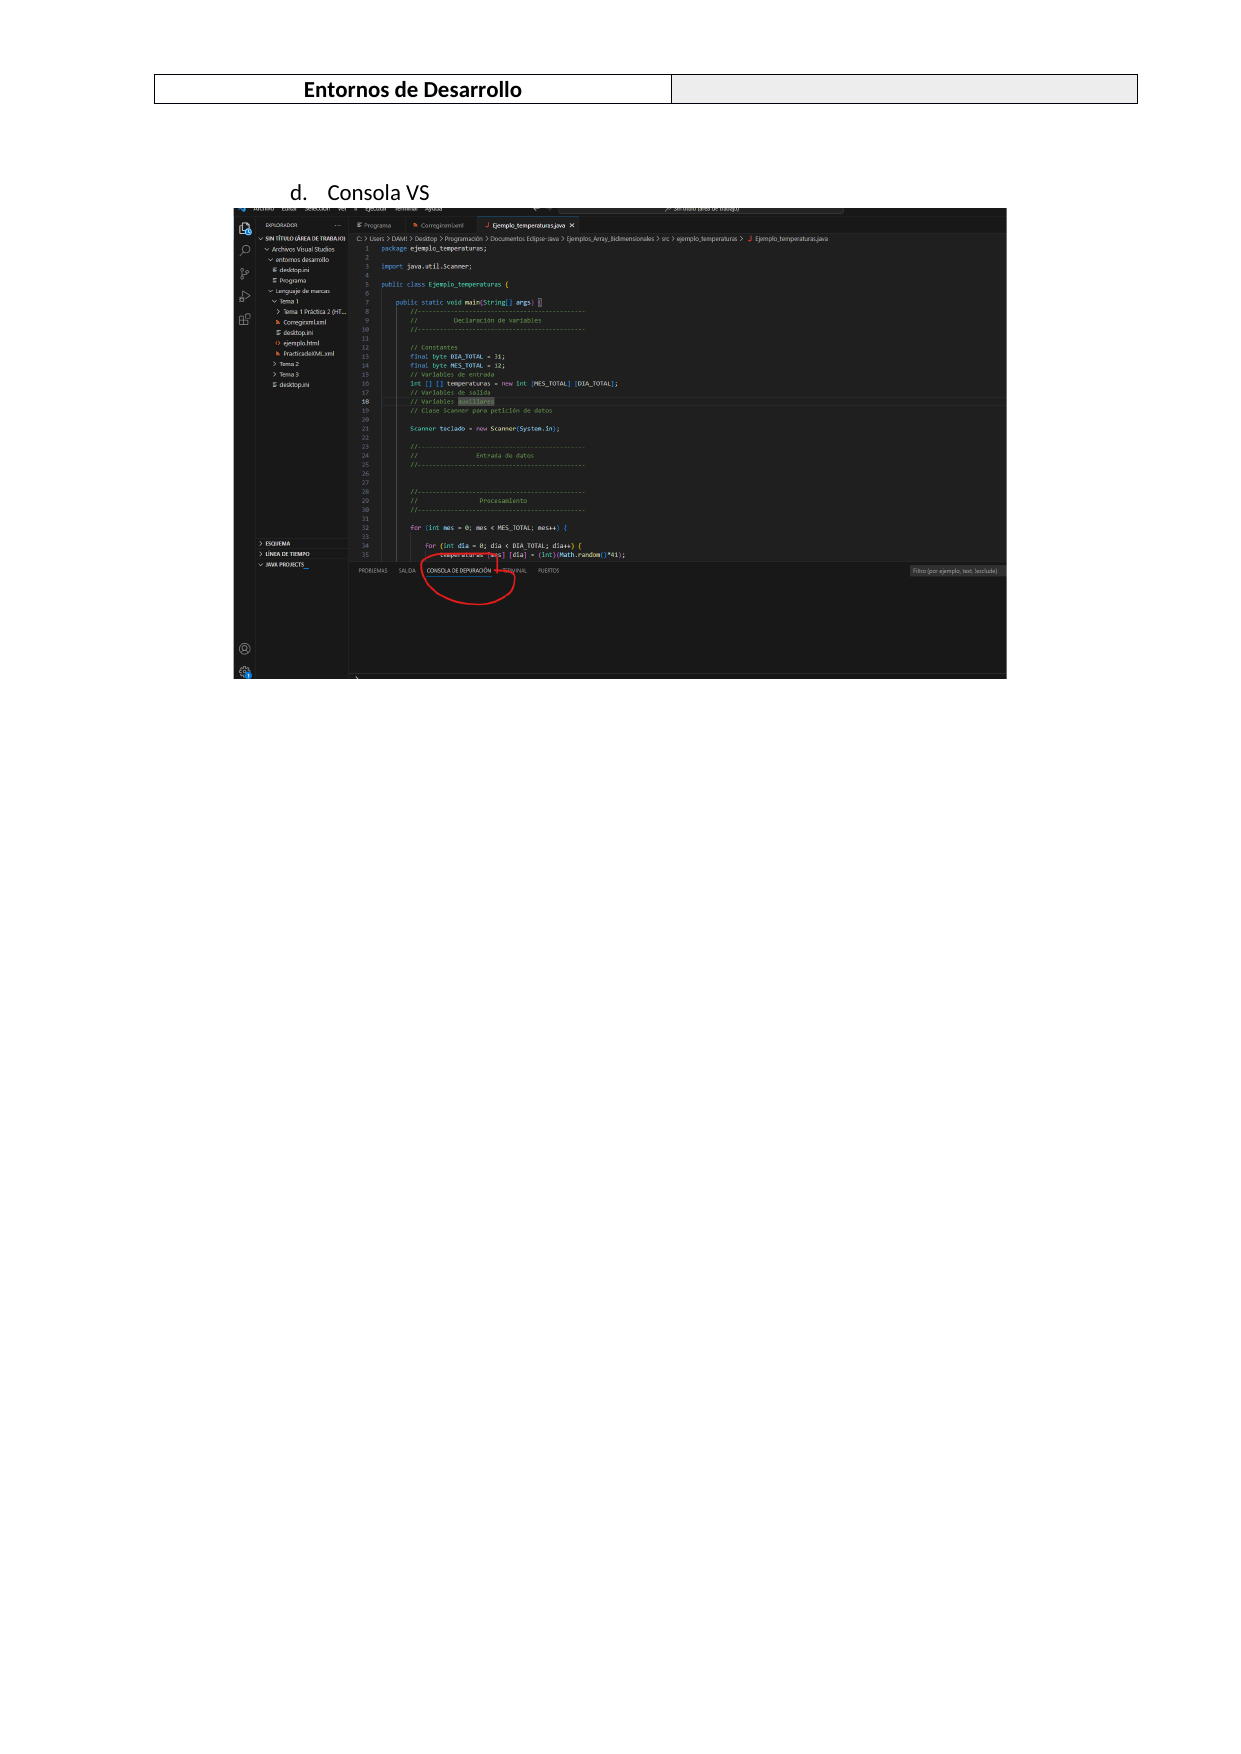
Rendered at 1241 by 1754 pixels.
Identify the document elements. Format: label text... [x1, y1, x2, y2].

list Consola VS [290, 178, 1063, 206]
picture [233, 208, 1007, 679]
